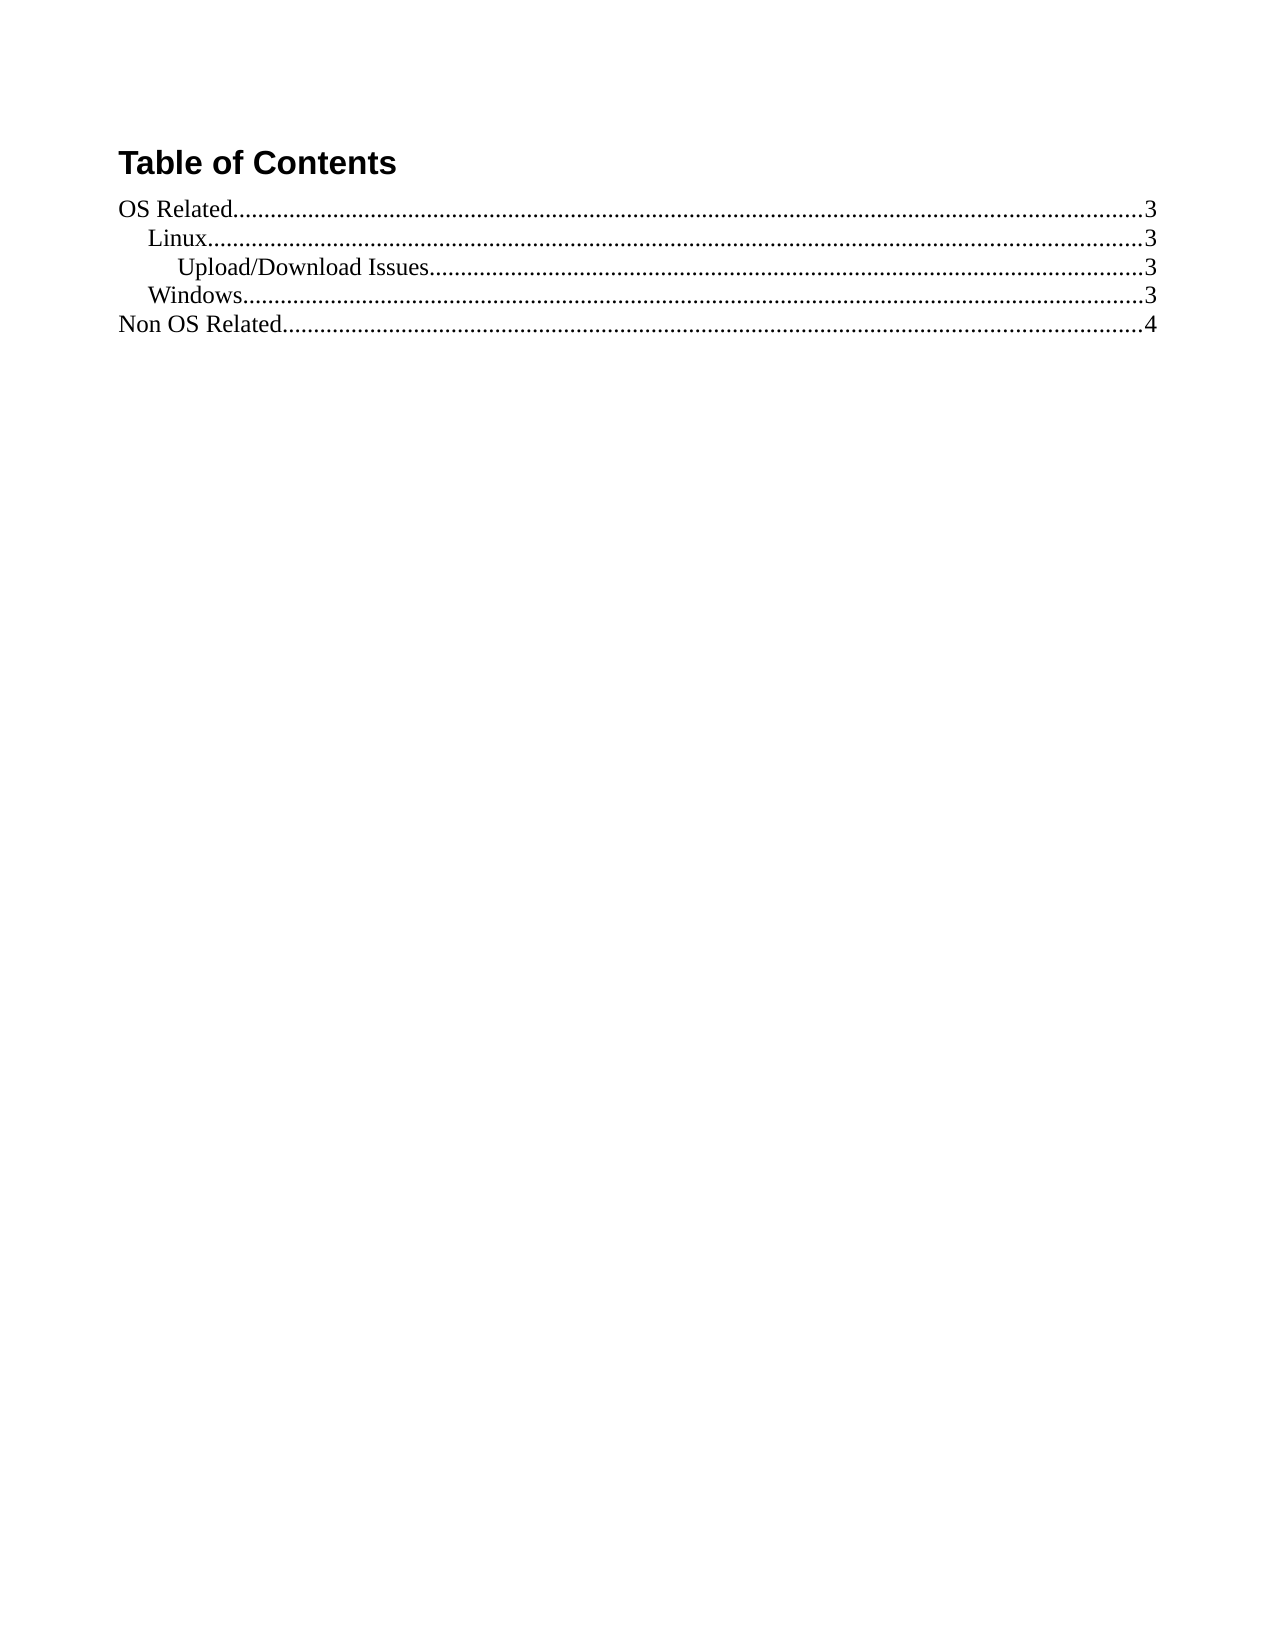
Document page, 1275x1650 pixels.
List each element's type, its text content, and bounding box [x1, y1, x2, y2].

text Windows 3 [148, 280, 1157, 309]
text Non OS Related 4 [118, 309, 1157, 338]
text Linux 3 [148, 223, 1157, 252]
text OS Related 3 [118, 194, 1157, 223]
subtitle Table of Contents [118, 143, 1157, 182]
text Upload/Download Issues 3 [177, 252, 1157, 280]
